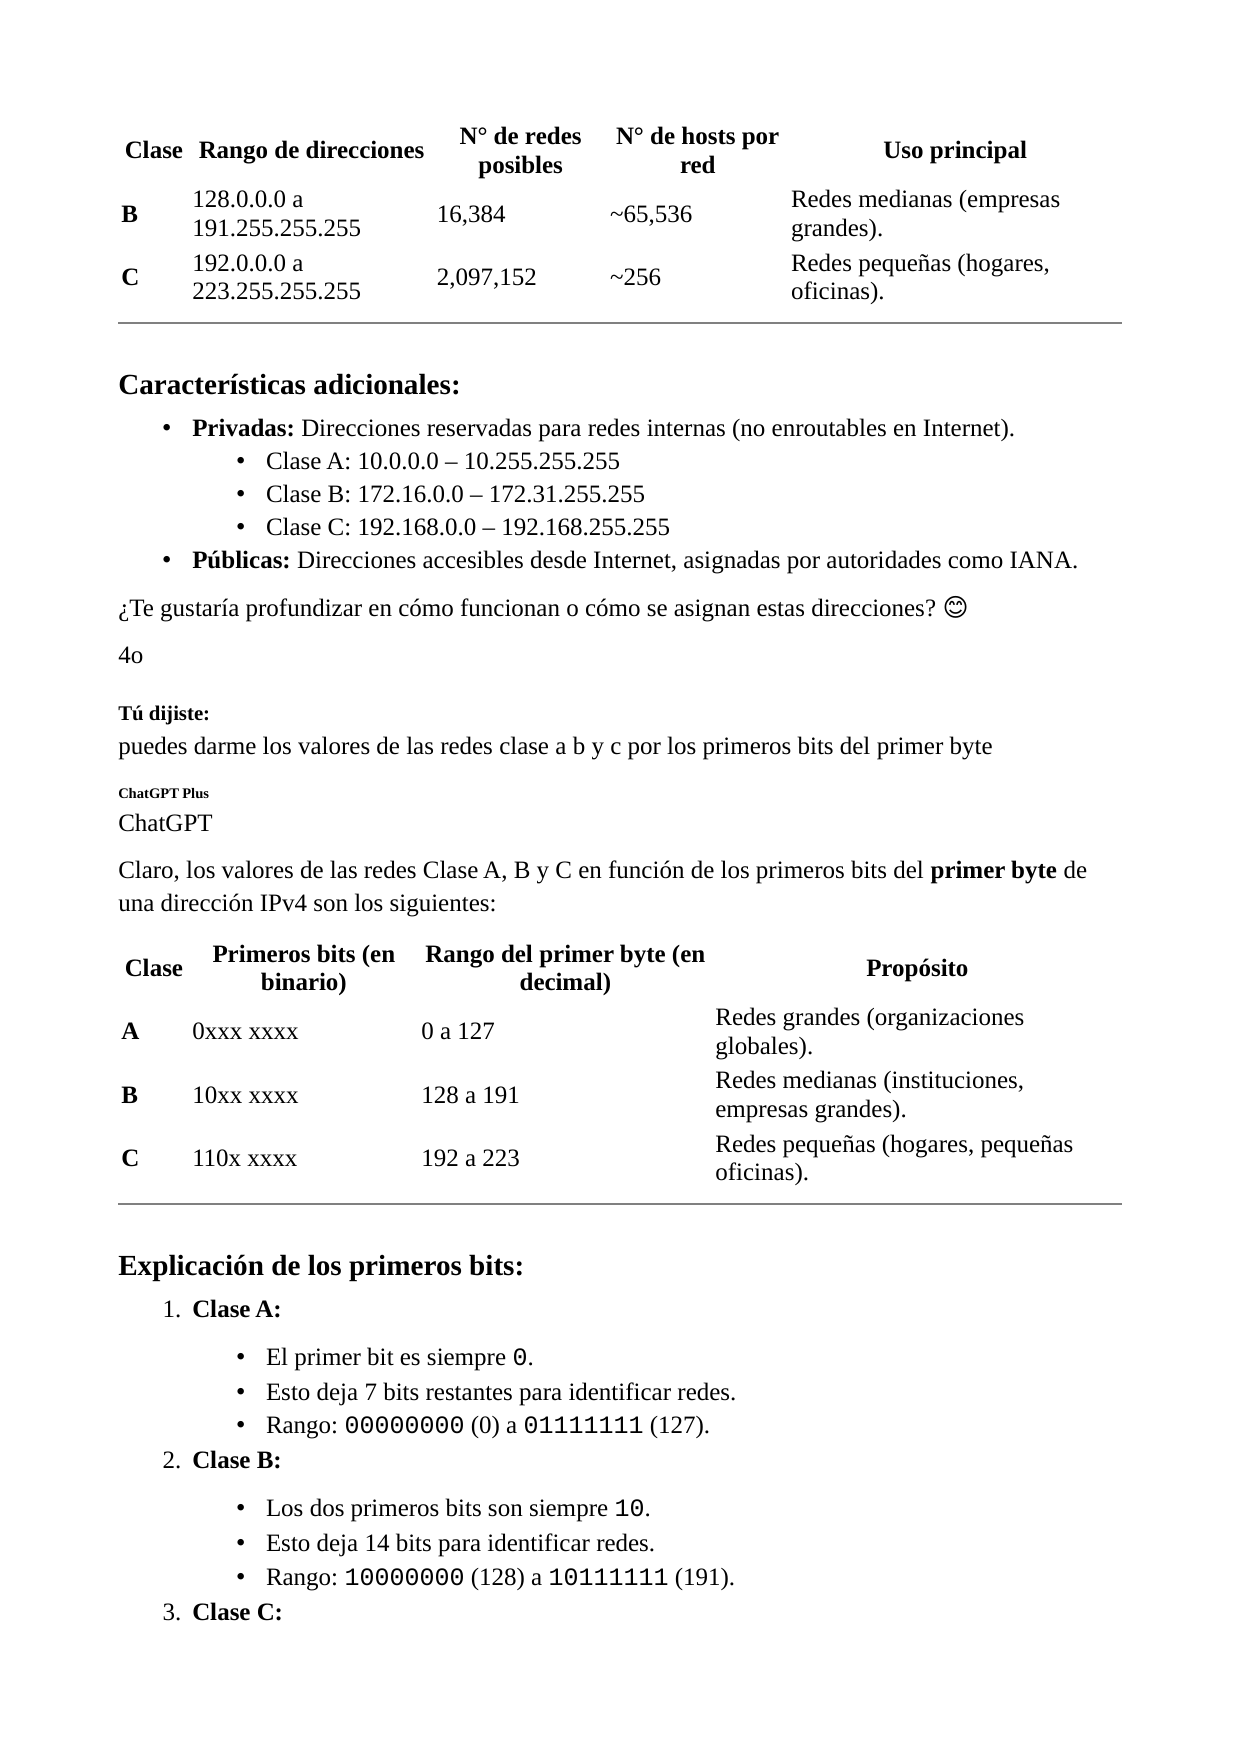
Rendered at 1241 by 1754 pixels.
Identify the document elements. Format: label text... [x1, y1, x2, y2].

text puedes darme los valores de las redes clase a b y c por los primeros bits del primer byte [118, 731, 1122, 759]
table_cell 2,097,152 [434, 245, 607, 308]
table_header Primeros bits (en binario) [189, 936, 418, 999]
table_header Clase [118, 936, 189, 999]
table_cell Redes pequeñas (hogares, pequeñas oficinas). [712, 1126, 1122, 1189]
table_cell 128.0.0.0 a 191.255.255.255 [189, 181, 434, 245]
table_header Uso principal [788, 118, 1122, 181]
subtitle Tú dijiste: [118, 700, 1122, 724]
list Esto deja 14 bits para identificar redes. [236, 1528, 1122, 1557]
list El primer bit es siempre 0. [236, 1342, 1122, 1372]
list Rango: 00000000 (0) a 01111111 (127). [236, 1410, 1122, 1441]
list Rango: 10000000 (128) a 10111111 (191). [236, 1562, 1122, 1592]
table_cell C [118, 1126, 189, 1189]
subtitle Explicación de los primeros bits: [118, 1248, 1122, 1282]
table_cell A [118, 999, 189, 1062]
table_cell C [118, 245, 189, 308]
list Clase A: 10.0.0.0 – 10.255.255.255 [236, 446, 1122, 475]
list Clase C: [162, 1597, 1122, 1626]
table_header N° de hosts por red [607, 118, 788, 181]
table_cell 16,384 [434, 181, 607, 245]
table_cell B [118, 181, 189, 245]
list Clase B: 172.16.0.0 – 172.31.255.255 [236, 479, 1122, 508]
table_header Rango del primer byte (en decimal) [418, 936, 712, 999]
subtitle ChatGPT Plus [118, 784, 1122, 801]
table_header Clase [118, 118, 189, 181]
table_header N° de redes posibles [434, 118, 607, 181]
list Los dos primeros bits son siempre 10. [236, 1493, 1122, 1524]
table_cell Redes pequeñas (hogares, oficinas). [788, 245, 1122, 308]
list Privadas: Direcciones reservadas para redes internas (no enroutables en Internet). [162, 413, 1122, 442]
text ¿Te gustaría profundizar en cómo funcionan o cómo se asignan estas direcciones? 😊 [118, 593, 1122, 621]
table_cell ~256 [607, 245, 788, 308]
table_cell 110x xxxx [189, 1126, 418, 1189]
list Clase B: [162, 1446, 1122, 1474]
table_cell Redes medianas (empresas grandes). [788, 181, 1122, 245]
table_cell 10xx xxxx [189, 1063, 418, 1126]
table_cell Redes grandes (organizaciones globales). [712, 999, 1122, 1062]
text Claro, los valores de las redes Clase A, B y C en función de los primeros bits del primer byte de una dirección IPv4 son los siguientes: [118, 855, 1122, 917]
table_cell ~65,536 [607, 181, 788, 245]
list Esto deja 7 bits restantes para identificar redes. [236, 1377, 1122, 1406]
list Clase A: [162, 1294, 1122, 1323]
table_cell B [118, 1063, 189, 1126]
table_header Propósito [712, 936, 1122, 999]
table_cell 192 a 223 [418, 1126, 712, 1189]
list Públicas: Direcciones accesibles desde Internet, asignadas por autoridades como IANA. [162, 545, 1122, 574]
list Clase C: 192.168.0.0 – 192.168.255.255 [236, 512, 1122, 541]
subtitle Características adicionales: [118, 367, 1122, 401]
table_cell 128 a 191 [418, 1063, 712, 1126]
table_cell 0xxx xxxx [189, 999, 418, 1062]
table_cell 192.0.0.0 a 223.255.255.255 [189, 245, 434, 308]
text ChatGPT [118, 808, 1122, 836]
text 4o [118, 640, 1122, 669]
table_header Rango de direcciones [189, 118, 434, 181]
table_cell Redes medianas (instituciones, empresas grandes). [712, 1063, 1122, 1126]
table_cell 0 a 127 [418, 999, 712, 1062]
